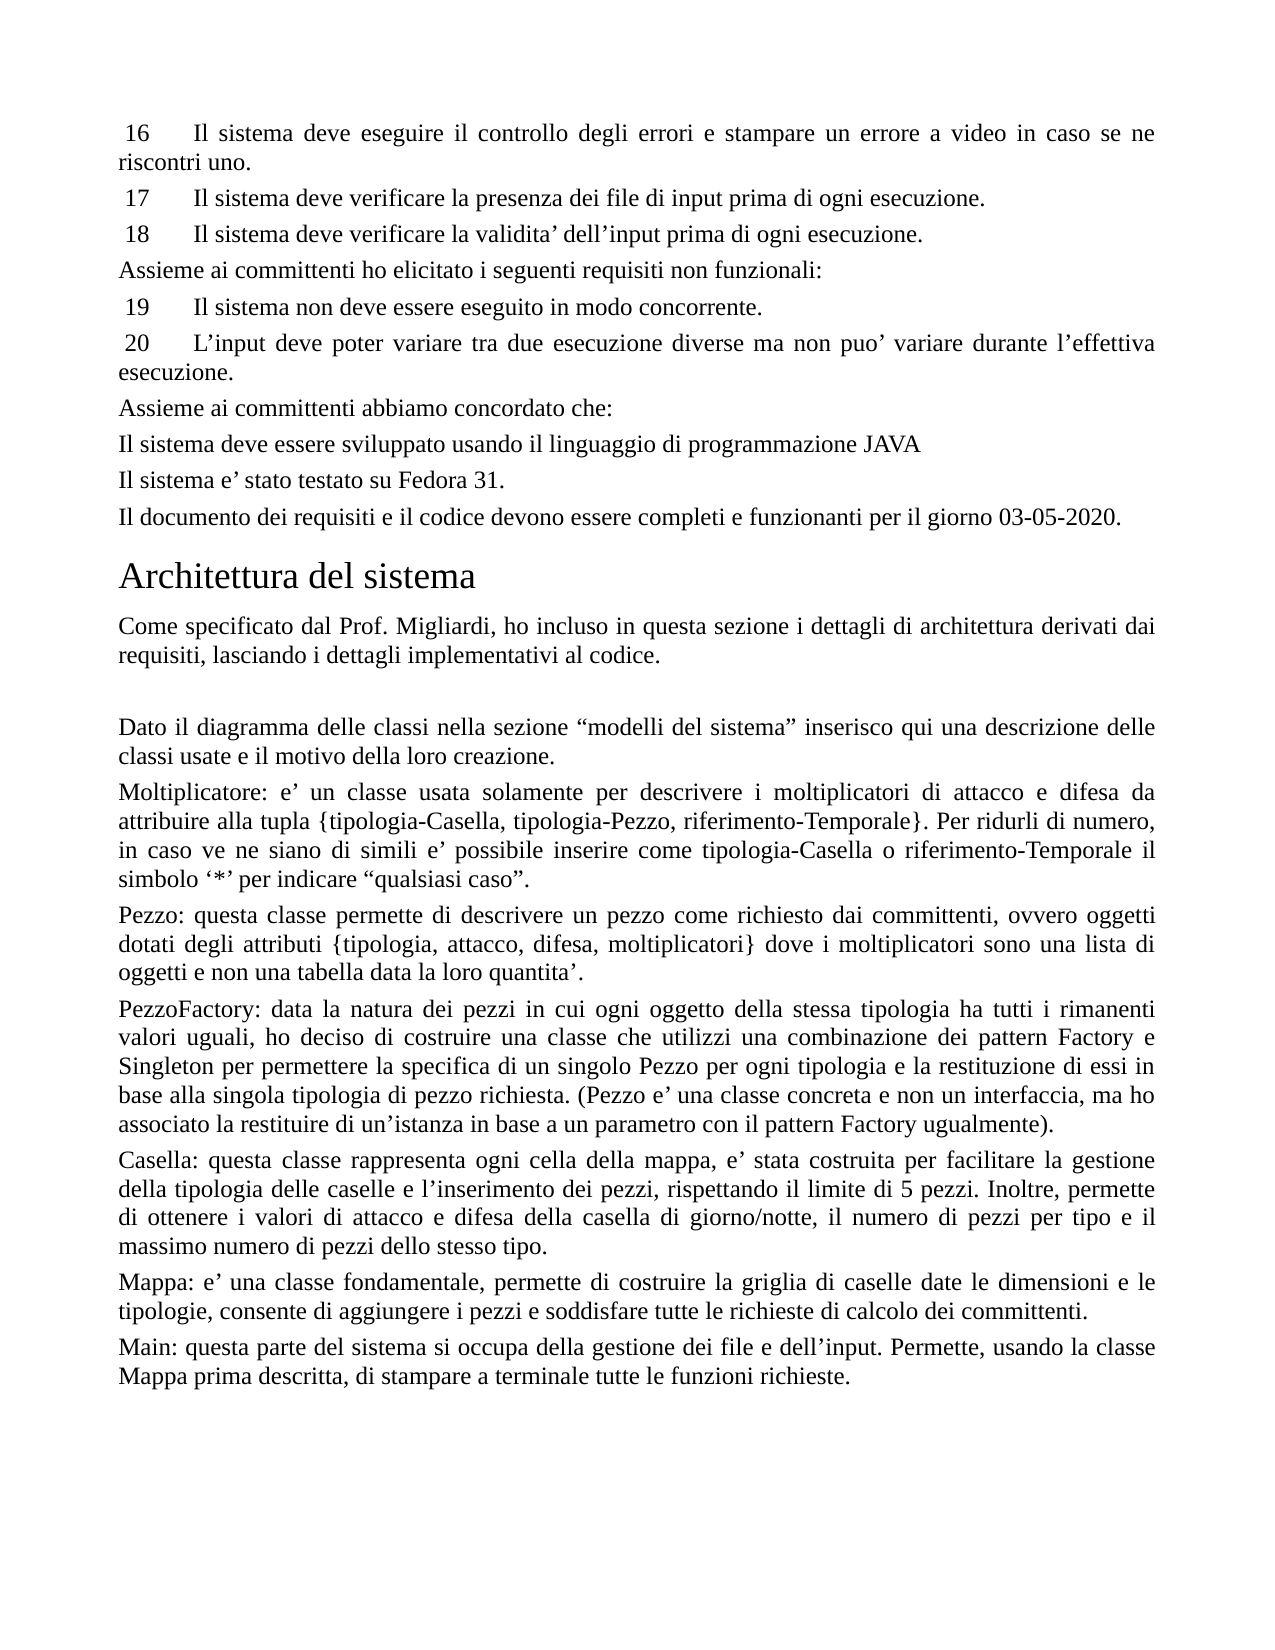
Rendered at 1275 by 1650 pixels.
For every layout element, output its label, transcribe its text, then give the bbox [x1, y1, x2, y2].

text Il documento dei requisiti e il codice devono essere completi e funzionanti per il giorno 03-05-2020. [118, 502, 1157, 531]
list Il sistema deve verificare la presenza dei file di input prima di ogni esecuzione. [118, 183, 1157, 212]
text Dato il diagramma delle classi nella sezione “modelli del sistema” inserisco qui una descrizione delle classi usate e il motivo della loro creazione. [118, 712, 1157, 770]
text Pezzo: questa classe permette di descrivere un pezzo come richiesto dai committenti, ovvero oggetti dotati degli attributi {tipologia, attacco, difesa, moltiplicatori} dove i moltiplicatori sono una lista di oggetti e non una tabella data la loro quantita’. [118, 900, 1157, 986]
text Main: questa parte del sistema si occupa della gestione dei file e dell’input. Permette, usando la classe Mappa prima descritta, di stampare a terminale tutte le funzioni richieste. [118, 1332, 1157, 1390]
list Il sistema deve verificare la validita’ dell’input prima di ogni esecuzione. [118, 219, 1157, 248]
text Come specificato dal Prof. Migliardi, ho incluso in questa sezione i dettagli di architettura derivati dai requisiti, lasciando i dettagli implementativi al codice. [118, 611, 1157, 669]
text Casella: questa classe rappresenta ogni cella della mappa, e’ stata costruita per facilitare la gestione della tipologia delle caselle e l’inserimento dei pezzi, rispettando il limite di 5 pezzi. Inoltre, permette di ottenere i valori di attacco e difesa della casella di giorno/notte, il numero di pezzi per tipo e il massimo numero di pezzi dello stesso tipo. [118, 1145, 1157, 1260]
text Architettura del sistema [118, 553, 1157, 596]
text Assieme ai committenti abbiamo concordato che: [118, 393, 1157, 422]
text Il sistema e’ stato testato su Fedora 31. [118, 466, 1157, 494]
text Il sistema deve essere sviluppato usando il linguaggio di programmazione JAVA [118, 429, 1157, 458]
text Mappa: e’ una classe fondamentale, permette di costruire la griglia di caselle date le dimensioni e le tipologie, consente di aggiungere i pezzi e soddisfare tutte le richieste di calcolo dei committenti. [118, 1267, 1157, 1325]
list L’input deve poter variare tra due esecuzione diverse ma non puo’ variare durante l’effettiva esecuzione. [118, 328, 1157, 386]
list Il sistema deve eseguire il controllo degli errori e stampare un errore a video in caso se ne riscontri uno. [118, 118, 1157, 176]
list Il sistema non deve essere eseguito in modo concorrente. [118, 292, 1157, 321]
text PezzoFactory: data la natura dei pezzi in cui ogni oggetto della stessa tipologia ha tutti i rimanenti valori uguali, ho deciso di costruire una classe che utilizzi una combinazione dei pattern Factory e Singleton per permettere la specifica di un singolo Pezzo per ogni tipologia e la restituzione di essi in base alla singola tipologia di pezzo richiesta. (Pezzo e’ una classe concreta e non un interfaccia, ma ho associato la restituire di un’istanza in base a un parametro con il pattern Factory ugualmente). [118, 994, 1157, 1137]
text Moltiplicatore: e’ un classe usata solamente per descrivere i moltiplicatori di attacco e difesa da attribuire alla tupla {tipologia-Casella, tipologia-Pezzo, riferimento-Temporale}. Per ridurli di numero, in caso ve ne siano di simili e’ possibile inserire come tipologia-Casella o riferimento-Temporale il simbolo ‘*’ per indicare “qualsiasi caso”. [118, 777, 1157, 892]
list Assieme ai committenti ho elicitato i seguenti requisiti non funzionali: [118, 256, 1157, 284]
